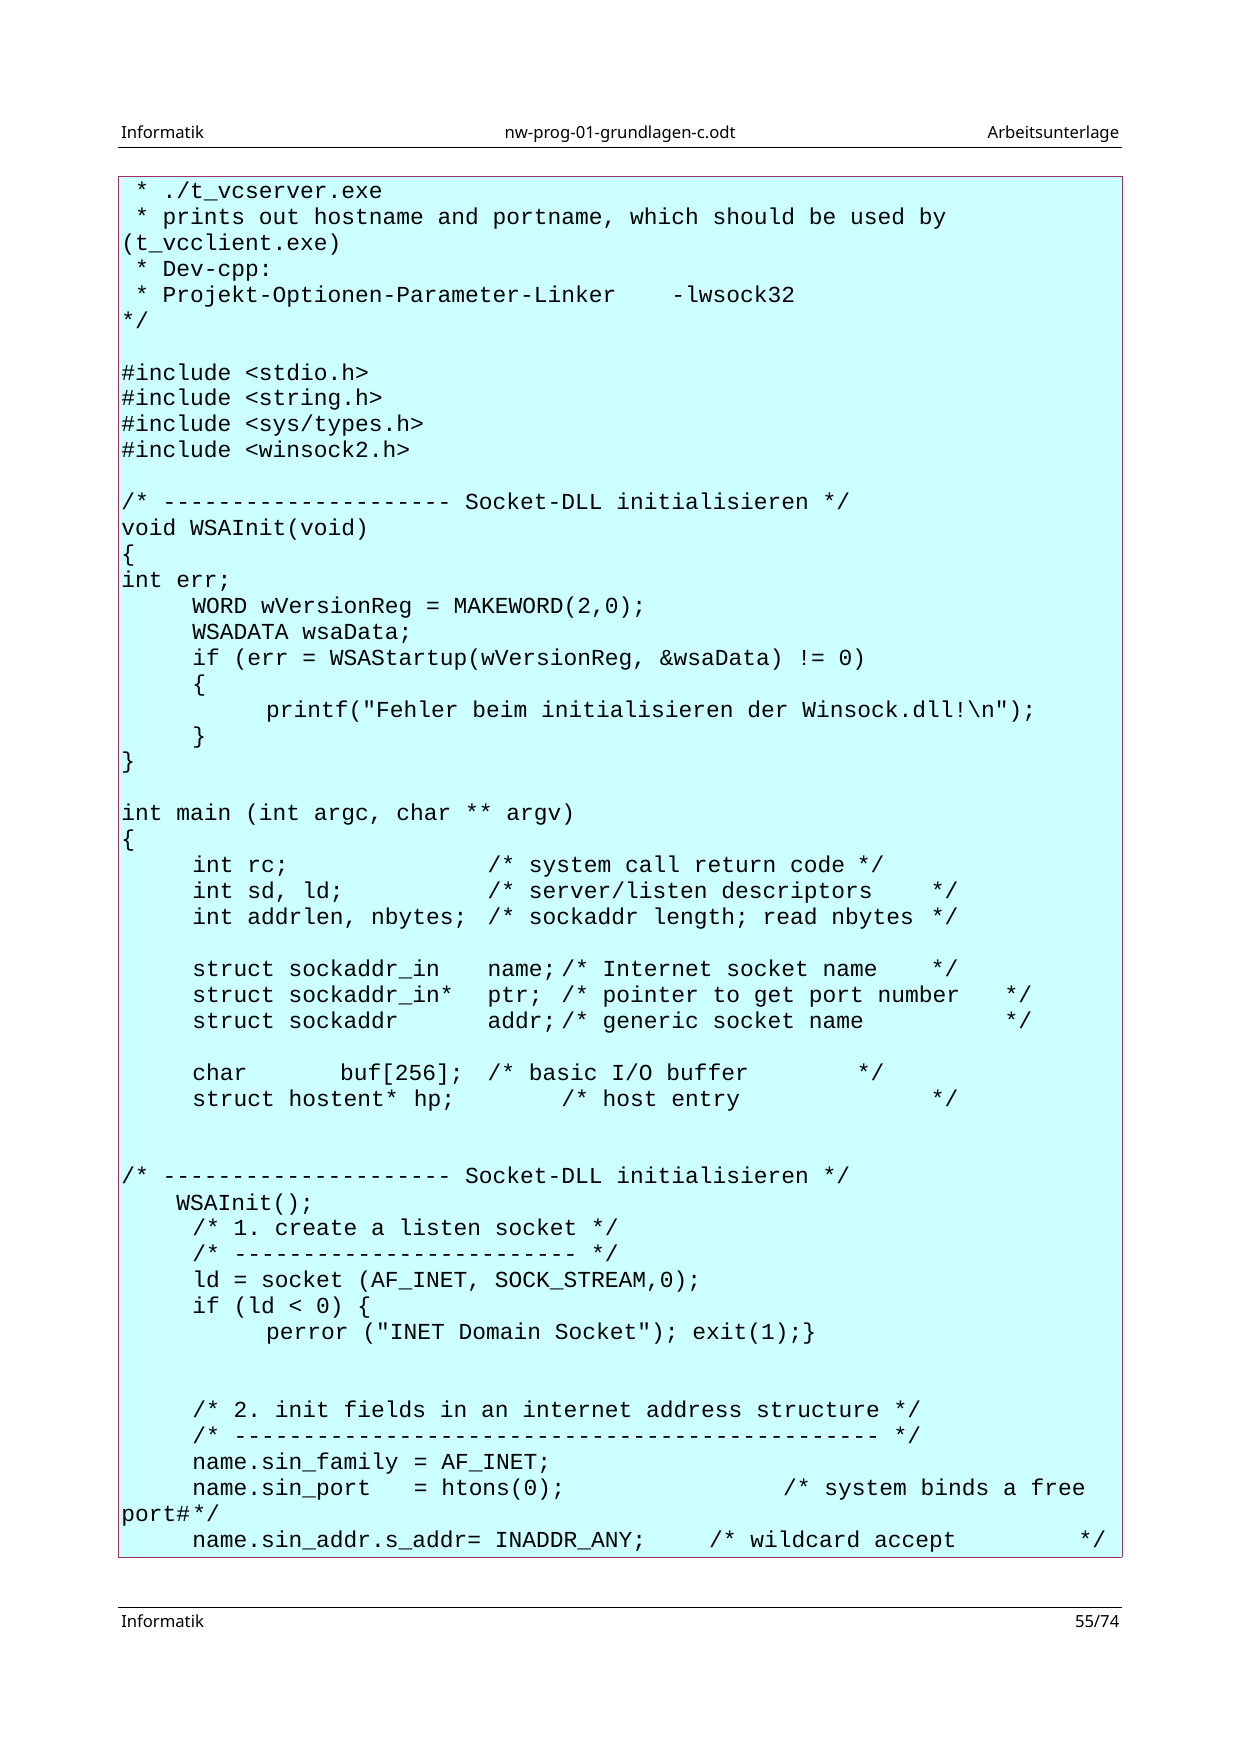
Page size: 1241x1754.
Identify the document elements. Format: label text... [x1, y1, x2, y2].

text * Dev-cpp: [119, 254, 1122, 280]
text void WSAInit(void) [119, 513, 1122, 539]
text { [119, 825, 1122, 851]
text * prints out hostname and portname, which should be used by (t_vcclient.exe) [119, 202, 1122, 254]
text #include <stdio.h> [119, 358, 1122, 384]
text int main (int argc, char ** argv) [119, 799, 1122, 825]
text int err; [119, 565, 1122, 591]
text name.sin_family = AF_INET; [119, 1447, 1122, 1473]
text * Projekt-Optionen-Parameter-Linker -lwsock32 [119, 280, 1122, 306]
text WSAInit(); [119, 1188, 1122, 1214]
text int sd, ld; /* server/listen descriptors */ [119, 877, 1122, 902]
text #include <string.h> [119, 384, 1122, 410]
text } [119, 747, 1122, 773]
text name.sin_port = htons(0); /* system binds a free port# */ [119, 1473, 1122, 1525]
text { [119, 669, 1122, 695]
text struct sockaddr_in name; /* Internet socket name */ [119, 954, 1122, 980]
text if (err = WSAStartup(wVersionReg, &wsaData) != 0) [119, 643, 1122, 669]
text /* --------------------- Socket-DLL initialisieren */ [119, 1162, 1122, 1188]
text */ [119, 306, 1122, 332]
text { [119, 539, 1122, 565]
text #include <sys/types.h> [119, 410, 1122, 436]
text struct sockaddr addr; /* generic socket name */ [119, 1006, 1122, 1032]
text WORD wVersionReg = MAKEWORD(2,0); [119, 591, 1122, 617]
text #include <winsock2.h> [119, 436, 1122, 462]
text ld = socket (AF_INET, SOCK_STREAM,0); [119, 1266, 1122, 1292]
text WSADATA wsaData; [119, 617, 1122, 643]
text /* ----------------------------------------------- */ [119, 1421, 1122, 1447]
text } [119, 721, 1122, 747]
text struct sockaddr_in* ptr; /* pointer to get port number */ [119, 980, 1122, 1006]
text printf("Fehler beim initialisieren der Winsock.dll!\n"); [119, 695, 1122, 721]
text * ./t_vcserver.exe [119, 177, 1122, 202]
text int addrlen, nbytes; /* sockaddr length; read nbytes */ [119, 902, 1122, 928]
text int rc; /* system call return code */ [119, 851, 1122, 877]
text char buf[256]; /* basic I/O buffer */ [119, 1058, 1122, 1084]
text struct hostent* hp; /* host entry */ [119, 1084, 1122, 1110]
text name.sin_addr.s_addr= INADDR_ANY; /* wildcard accept */ [119, 1525, 1122, 1557]
text /* ------------------------- */ [119, 1240, 1122, 1266]
text /* --------------------- Socket-DLL initialisieren */ [119, 487, 1122, 513]
text perror ("INET Domain Socket"); exit(1);} [119, 1317, 1122, 1343]
text /* 1. create a listen socket */ [119, 1214, 1122, 1240]
text /* 2. init fields in an internet address structure */ [119, 1395, 1122, 1421]
text if (ld < 0) { [119, 1292, 1122, 1317]
